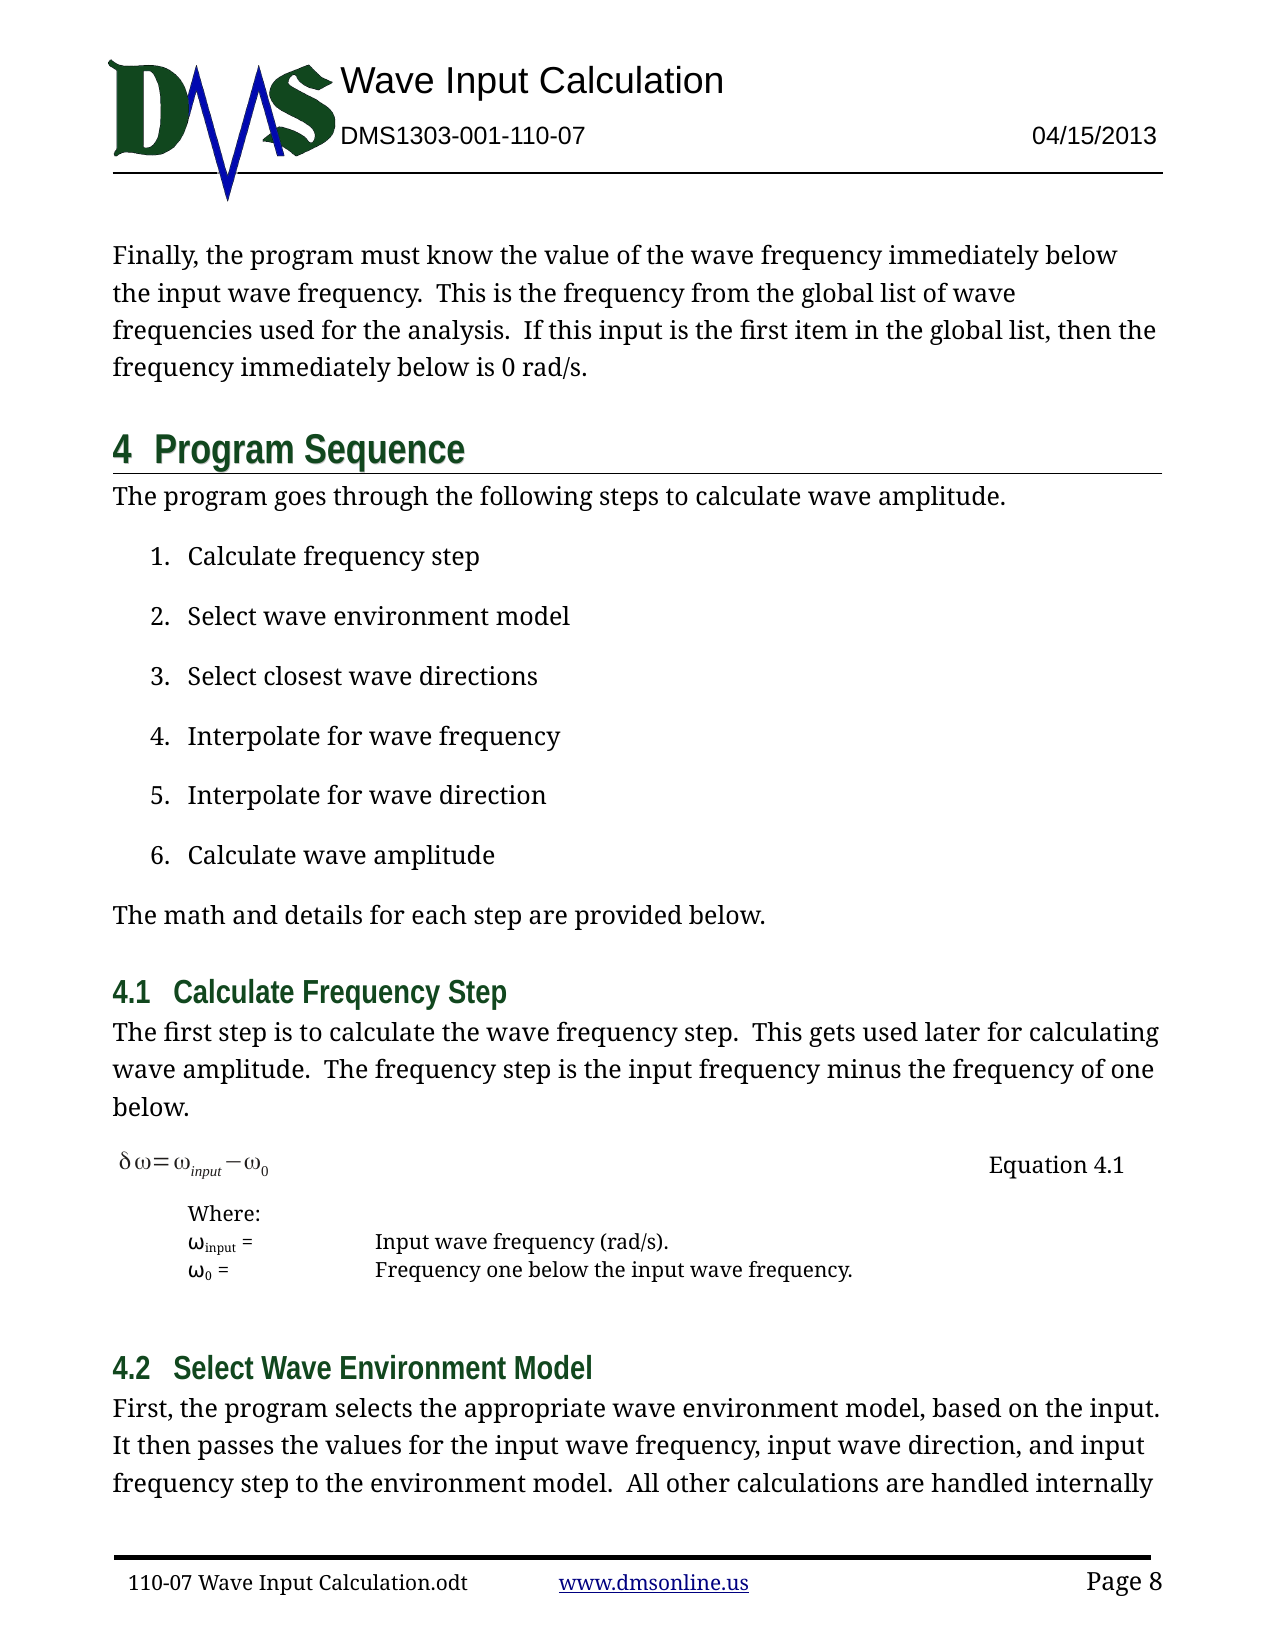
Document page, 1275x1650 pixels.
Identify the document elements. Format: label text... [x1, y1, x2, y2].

text The first step is to calculate the wave frequency step. This gets used later for calculating wave amplitude. The frequency step is the input frequency minus the frequency of one below. [112, 1015, 1162, 1123]
list Select closest wave directions [150, 658, 1162, 692]
picture [105, 56, 338, 204]
list Interpolate for wave direction [150, 778, 1162, 812]
text Where: [187, 1199, 1162, 1227]
text First, the program selects the appropriate wave environment model, based on the input. It then passes the values for the input wave frequency, input wave direction, and input frequency step to the environment model. All other calculations are handled internally [112, 1390, 1162, 1499]
text Equation 4.1 [112, 1149, 1162, 1181]
list Interpolate for wave frequency [150, 718, 1162, 752]
list Calculate frequency step [150, 538, 1162, 572]
list Select wave environment model [150, 598, 1162, 632]
list Calculate wave amplitude [150, 838, 1162, 872]
subtitle Select Wave Environment Model [112, 1348, 1162, 1387]
subtitle Calculate Frequency Step [112, 973, 1162, 1011]
subtitle Program Sequence [112, 425, 1162, 474]
text ω0 = Frequency one below the input wave frequency. [187, 1256, 1162, 1284]
text ωinput = Input wave frequency (rad/s). [187, 1227, 1162, 1256]
text The program goes through the following steps to calculate wave amplitude. [112, 478, 1162, 513]
text The math and details for each step are provided below. [112, 898, 1162, 932]
text Finally, the program must know the value of the wave frequency immediately below the input wave frequency. This is the frequency from the global list of wave frequencies used for the analysis. If this input is the first item in the global list, then the frequency immediately below is 0 rad/s. [112, 238, 1162, 384]
